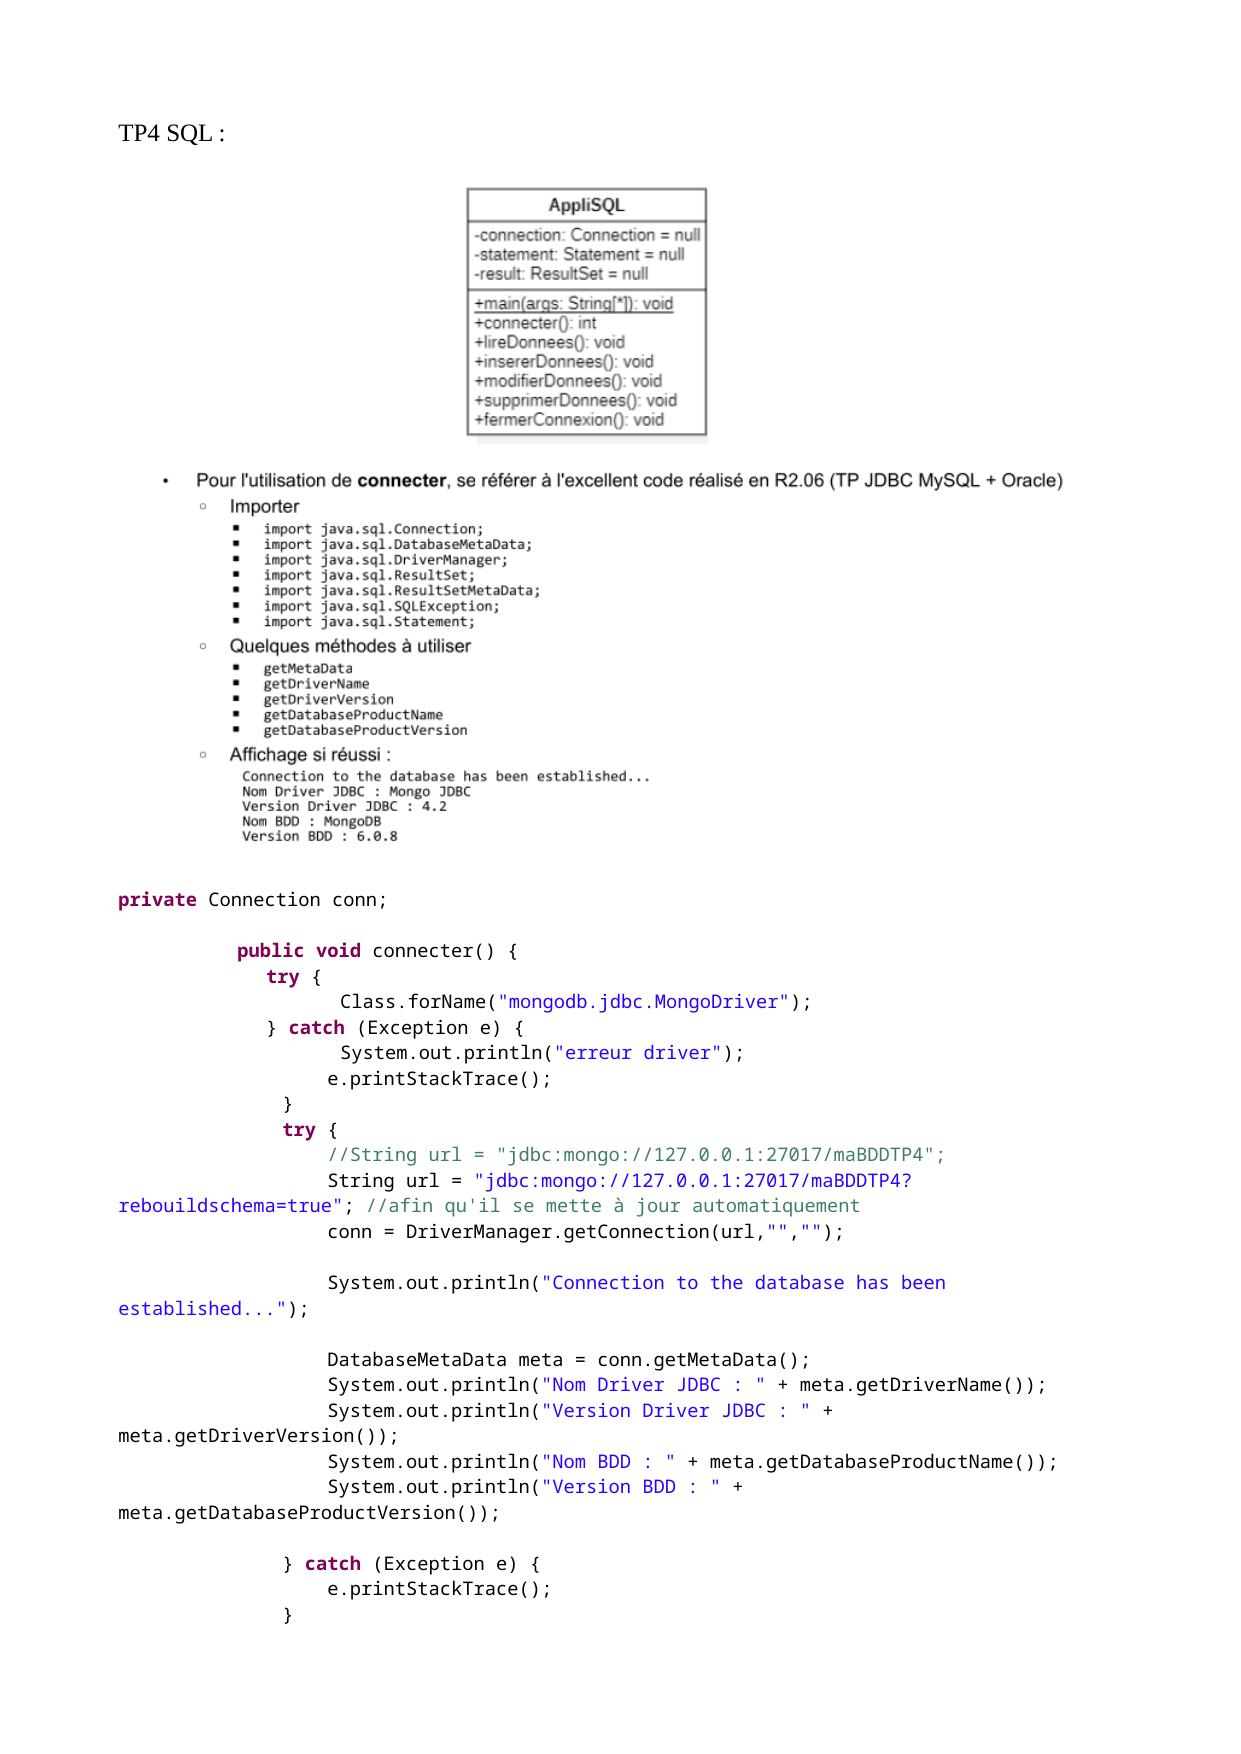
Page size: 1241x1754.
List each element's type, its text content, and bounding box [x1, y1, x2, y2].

text TP4 SQL : [118, 118, 1122, 147]
text public void connecter() { [118, 937, 1122, 963]
text } catch (Exception e) { [118, 1014, 1122, 1039]
text System.out.println("Version BDD : " + meta.getDatabaseProductVersion()); [118, 1473, 1122, 1524]
text } [118, 1091, 1122, 1116]
text conn = DriverManager.getConnection(url,"",""); [118, 1218, 1122, 1244]
text } [118, 1601, 1122, 1627]
text //String url = "jdbc:mongo://127.0.0.1:27017/maBDDTP4"; [118, 1142, 1122, 1167]
text private Connection conn; [118, 886, 1122, 912]
text Class.forName("mongodb.jdbc.MongoDriver"); [118, 988, 1122, 1014]
text System.out.println("Connection to the database has been established..."); [118, 1269, 1122, 1320]
text String url = "jdbc:mongo://127.0.0.1:27017/maBDDTP4?rebouildschema=true"; //afin qu'il se mette à jour automatiquement [118, 1167, 1122, 1218]
text try { [118, 963, 1122, 988]
text System.out.println("Version Driver JDBC : " + meta.getDriverVersion()); [118, 1397, 1122, 1448]
text e.printStackTrace(); [118, 1576, 1122, 1601]
text } catch (Exception e) { [118, 1550, 1122, 1576]
text e.printStackTrace(); [118, 1065, 1122, 1091]
text System.out.println("Nom BDD : " + meta.getDatabaseProductName()); [118, 1448, 1122, 1473]
text System.out.println("erreur driver"); [118, 1039, 1122, 1065]
text DatabaseMetaData meta = conn.getMetaData(); [118, 1346, 1122, 1371]
picture [118, 175, 1123, 858]
text System.out.println("Nom Driver JDBC : " + meta.getDriverName()); [118, 1371, 1122, 1397]
text try { [118, 1116, 1122, 1142]
